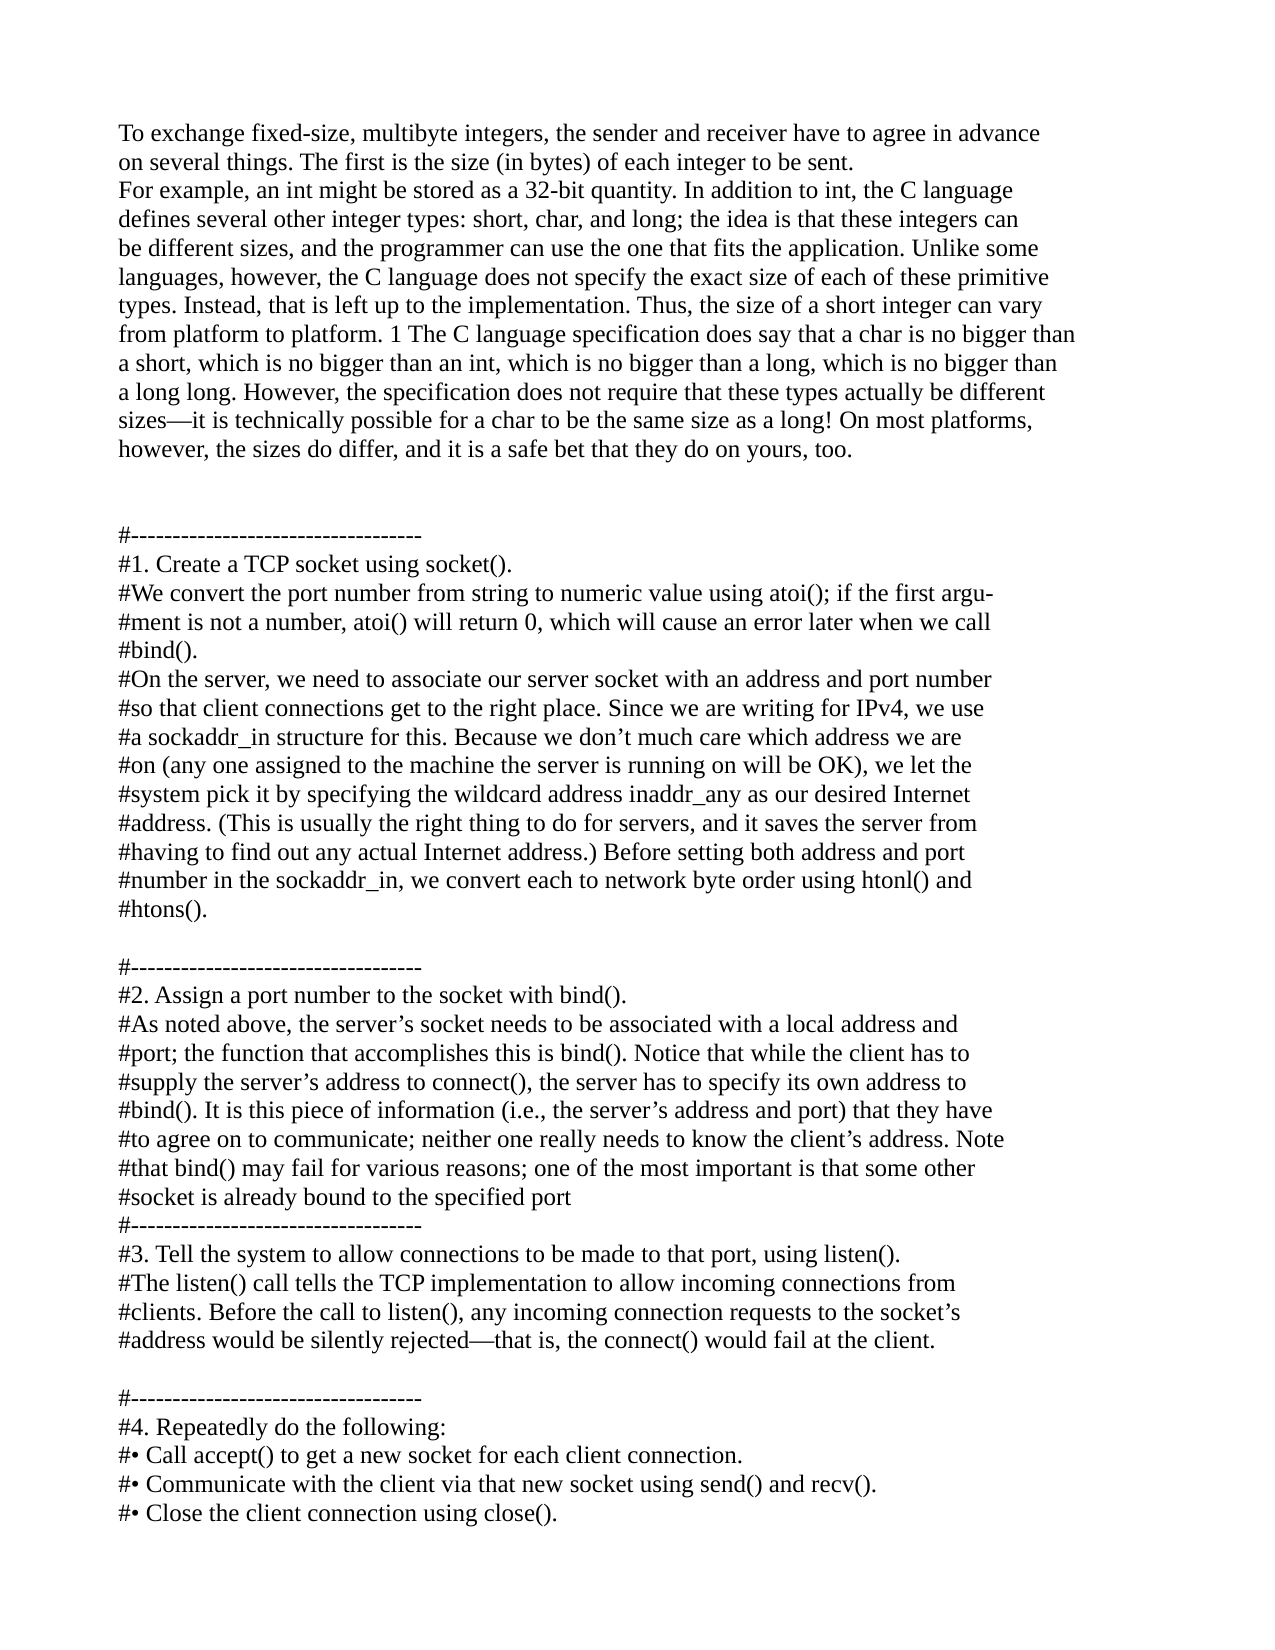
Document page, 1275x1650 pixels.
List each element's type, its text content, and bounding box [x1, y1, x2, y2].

text #port; the function that accomplishes this is bind(). Notice that while the client has to [118, 1038, 1157, 1067]
text #so that client connections get to the right place. Since we are writing for IPv4, we use [118, 693, 1157, 722]
text #1. Create a TCP socket using socket(). [118, 549, 1157, 578]
text #that bind() may fail for various reasons; one of the most important is that some other [118, 1153, 1157, 1182]
text #on (any one assigned to the machine the server is running on will be OK), we let the [118, 751, 1157, 779]
text #system pick it by specifying the wildcard address inaddr_any as our desired Internet [118, 779, 1157, 808]
text #supply the server’s address to connect(), the server has to specify its own address to [118, 1067, 1157, 1096]
text defines several other integer types: short, char, and long; the idea is that these integers can [118, 204, 1157, 233]
text #3. Tell the system to allow connections to be made to that port, using listen(). [118, 1239, 1157, 1268]
text #bind(). It is this piece of information (i.e., the server’s address and port) that they have [118, 1096, 1157, 1124]
text a short, which is no bigger than an int, which is no bigger than a long, which is no bigger than [118, 348, 1157, 377]
text #We convert the port number from string to numeric value using atoi(); if the first argu- [118, 578, 1157, 607]
text #to agree on to communicate; neither one really needs to know the client’s address. Note [118, 1124, 1157, 1153]
text types. Instead, that is left up to the implementation. Thus, the size of a short integer can vary [118, 291, 1157, 319]
text #number in the sockaddr_in, we convert each to network byte order using htonl() and [118, 866, 1157, 894]
text from platform to platform. 1 The C language specification does say that a char is no bigger than [118, 319, 1157, 348]
text #• Communicate with the client via that new socket using send() and recv(). [118, 1469, 1157, 1498]
text #2. Assign a port number to the socket with bind(). [118, 981, 1157, 1009]
text #• Call accept() to get a new socket for each client connection. [118, 1441, 1157, 1469]
text #4. Repeatedly do the following: [118, 1412, 1157, 1441]
text #The listen() call tells the TCP implementation to allow incoming connections from [118, 1268, 1157, 1297]
text #----------------------------------- [118, 1383, 1157, 1412]
text languages, however, the C language does not specify the exact size of each of these primitive [118, 262, 1157, 291]
text sizes—it is technically possible for a char to be the same size as a long! On most platforms, [118, 406, 1157, 434]
text a long long. However, the specification does not require that these types actually be different [118, 377, 1157, 406]
text #htons(). [118, 894, 1157, 923]
text #As noted above, the server’s socket needs to be associated with a local address and [118, 1009, 1157, 1038]
text #address. (This is usually the right thing to do for servers, and it saves the server from [118, 808, 1157, 837]
text #a sockaddr_in structure for this. Because we don’t much care which address we are [118, 722, 1157, 751]
text To exchange fixed-size, multibyte integers, the sender and receiver have to agree in advance [118, 118, 1157, 147]
text #ment is not a number, atoi() will return 0, which will cause an error later when we call [118, 607, 1157, 636]
text #clients. Before the call to listen(), any incoming connection requests to the socket’s [118, 1297, 1157, 1326]
text however, the sizes do differ, and it is a safe bet that they do on yours, too. [118, 434, 1157, 463]
text #address would be silently rejected—that is, the connect() would fail at the client. [118, 1326, 1157, 1354]
text For example, an int might be stored as a 32-bit quantity. In addition to int, the C language [118, 176, 1157, 204]
text #bind(). [118, 636, 1157, 664]
text be different sizes, and the programmer can use the one that fits the application. Unlike some [118, 233, 1157, 262]
text on several things. The first is the size (in bytes) of each integer to be sent. [118, 147, 1157, 176]
text #socket is already bound to the specified port [118, 1182, 1157, 1211]
text #On the server, we need to associate our server socket with an address and port number [118, 664, 1157, 693]
text #----------------------------------- [118, 1211, 1157, 1239]
text #• Close the client connection using close(). [118, 1498, 1157, 1527]
text #----------------------------------- [118, 952, 1157, 981]
text #having to find out any actual Internet address.) Before setting both address and port [118, 837, 1157, 866]
text #----------------------------------- [118, 521, 1157, 549]
